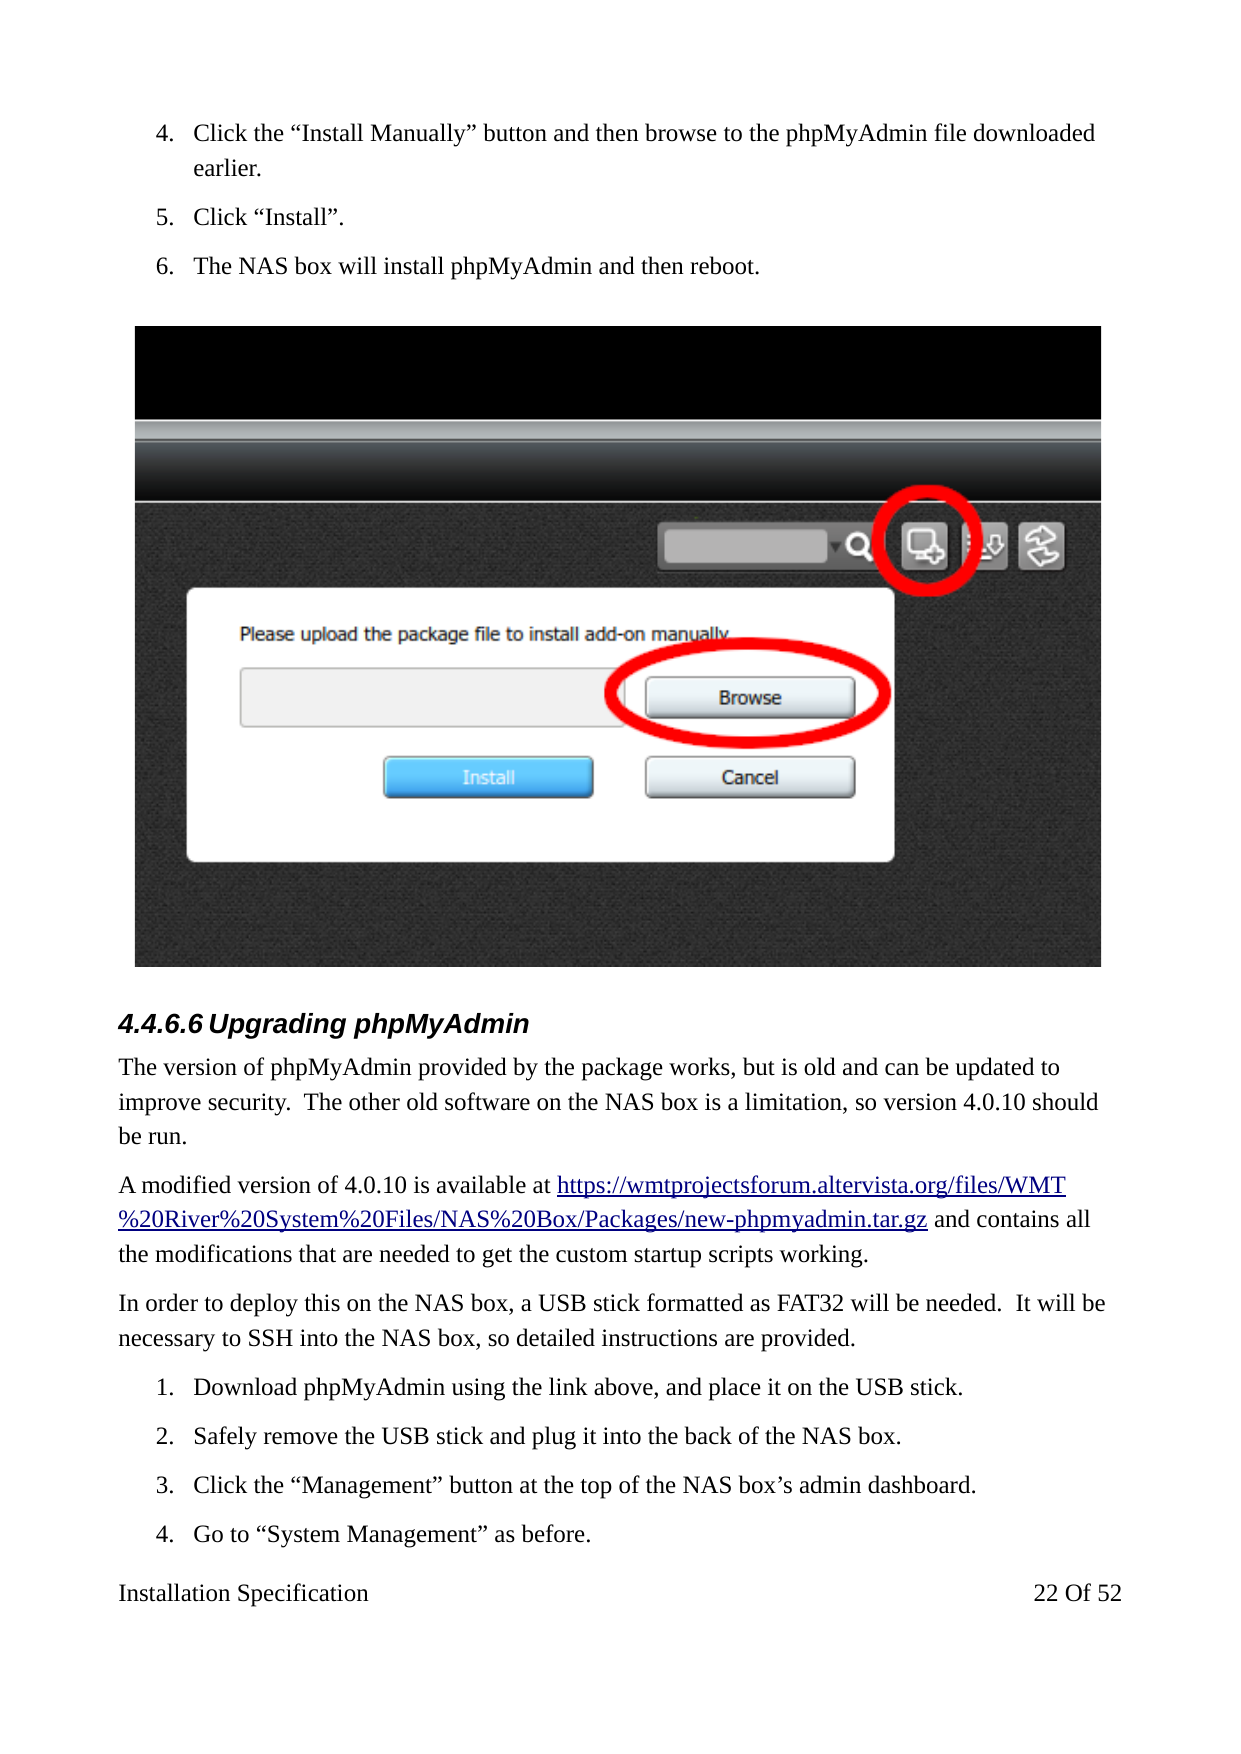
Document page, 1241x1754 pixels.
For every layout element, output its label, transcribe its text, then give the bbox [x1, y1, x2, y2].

list Click the “Install Manually” button and then browse to the phpMyAdmin file downloaded earlier. [156, 118, 1122, 181]
list The NAS box will install phpMyAdmin and then reboot. [156, 251, 1122, 279]
list Click the “Management” button at the top of the NAS box’s admin dashboard. [156, 1470, 1122, 1498]
picture [134, 326, 1102, 967]
list Go to “System Management” as before. [156, 1519, 1122, 1548]
list Safely remove the USB stick and plug it into the back of the NAS box. [156, 1421, 1122, 1449]
subtitle Upgrading phpMyAdmin [118, 1008, 1122, 1039]
text The version of phpMyAdmin provided by the package works, but is old and can be updated to improve security. The other old software on the NAS box is a limitation, so version 4.0.10 should be run. [118, 1052, 1122, 1150]
text A modified version of 4.0.10 is available at https://wmtprojectsforum.altervista.org/files/WMT%20River%20System%20Files/NAS%20Box/Packages/new-phpmyadmin.tar.gz and contains all the modifications that are needed to get the custom startup scripts working. [118, 1170, 1122, 1268]
list Download phpMyAdmin using the link above, and place it on the USB stick. [156, 1372, 1122, 1400]
text In order to deploy this on the NAS box, a USB stick formatted as FAT32 will be needed. It will be necessary to SSH into the NAS box, so detailed instructions are provided. [118, 1288, 1122, 1351]
list Click “Install”. [156, 202, 1122, 230]
